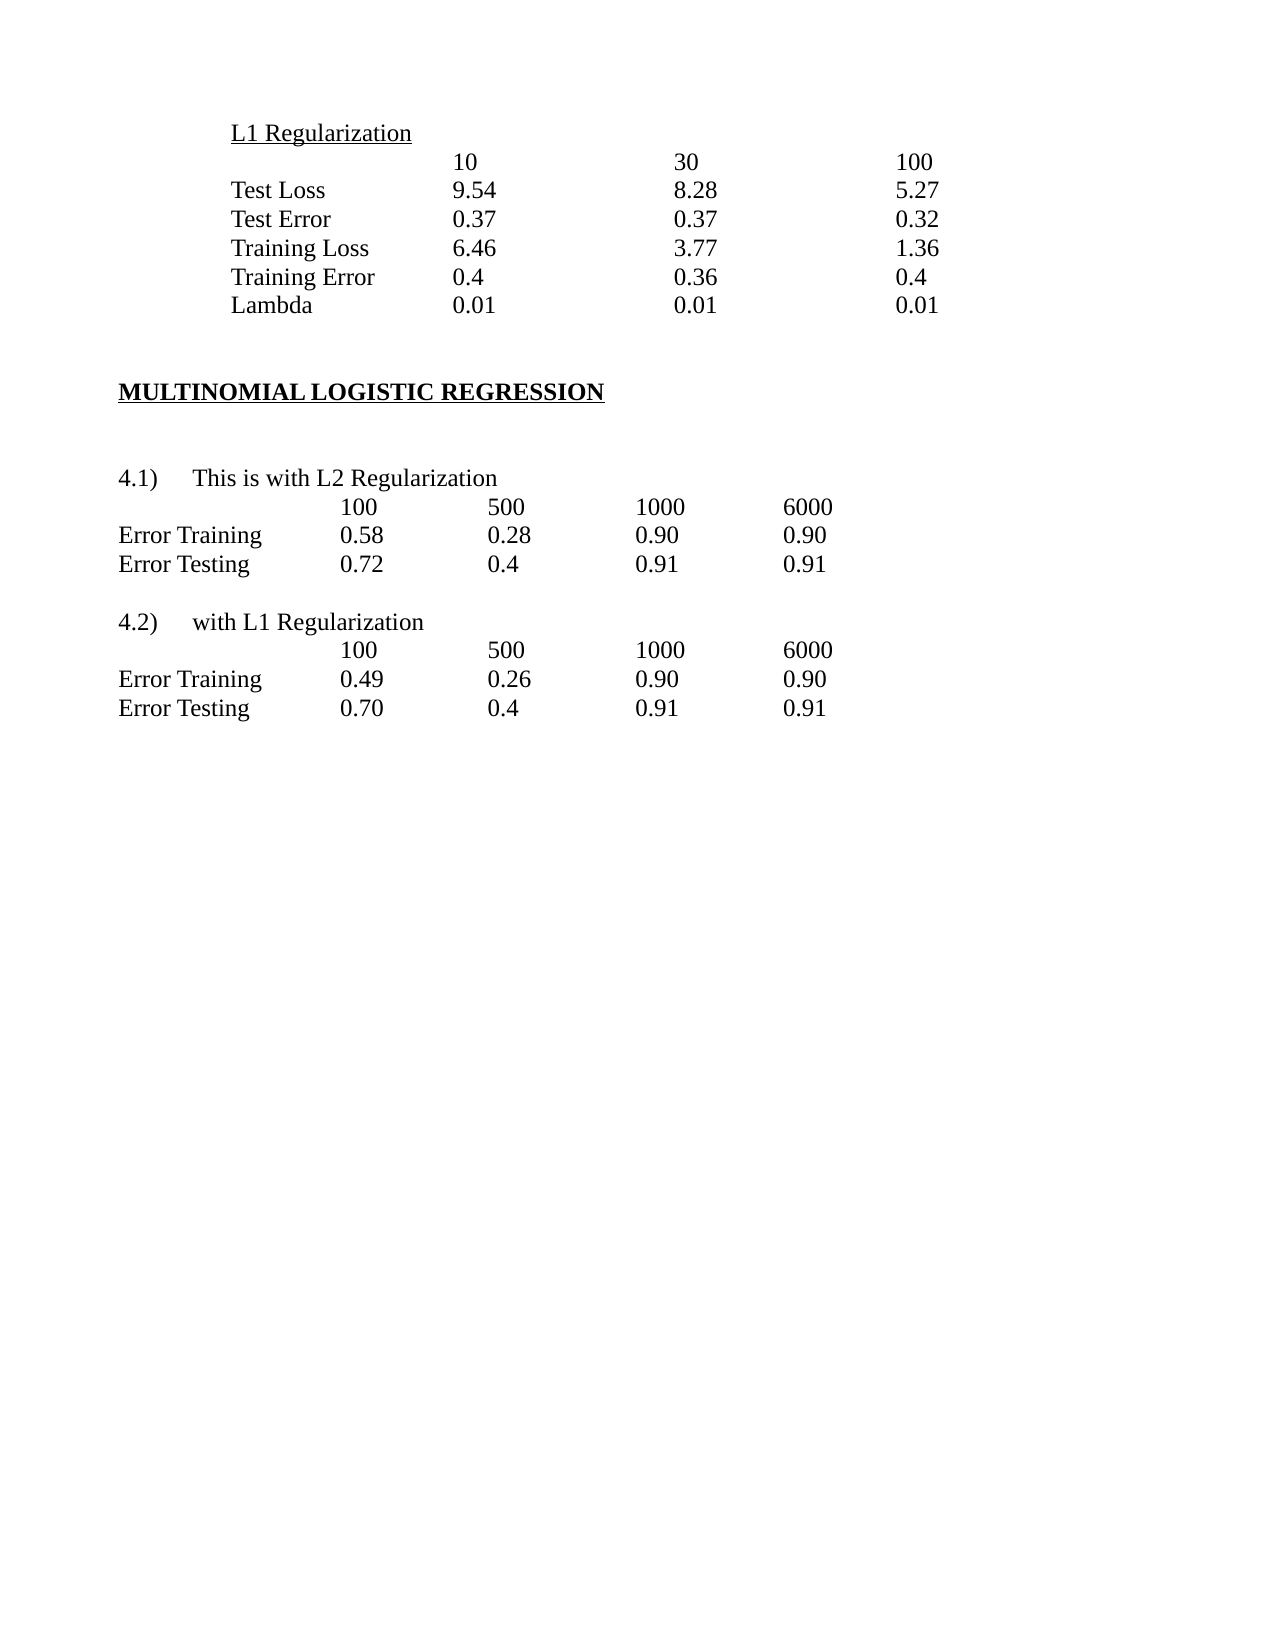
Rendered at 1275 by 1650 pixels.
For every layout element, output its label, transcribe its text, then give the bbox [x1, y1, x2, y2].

text 100 500 1000 6000 [118, 492, 1157, 521]
text Error Testing 0.70 0.4 0.91 0.91 [118, 693, 1157, 751]
text 4.1) This is with L2 Regularization [118, 463, 1157, 492]
text Error Training 0.49 0.26 0.90 0.90 [118, 664, 1157, 693]
text Error Training 0.58 0.28 0.90 0.90 [118, 521, 1157, 549]
text Error Testing 0.72 0.4 0.91 0.91 4.2) with L1 Regularization 100 500 1000 6000 [118, 549, 1157, 664]
text MULTINOMIAL LOGISTIC REGRESSION [118, 377, 1157, 406]
list L1 Regularization 10 30 100 Test Loss 9.54 8.28 5.27 Test Error 0.37 0.37 0.32 Training Loss 6.46 3.77 1.36 Training Error 0.4 0.36 0.4 Lambda 0.01 0.01 0.01 [193, 118, 1157, 348]
